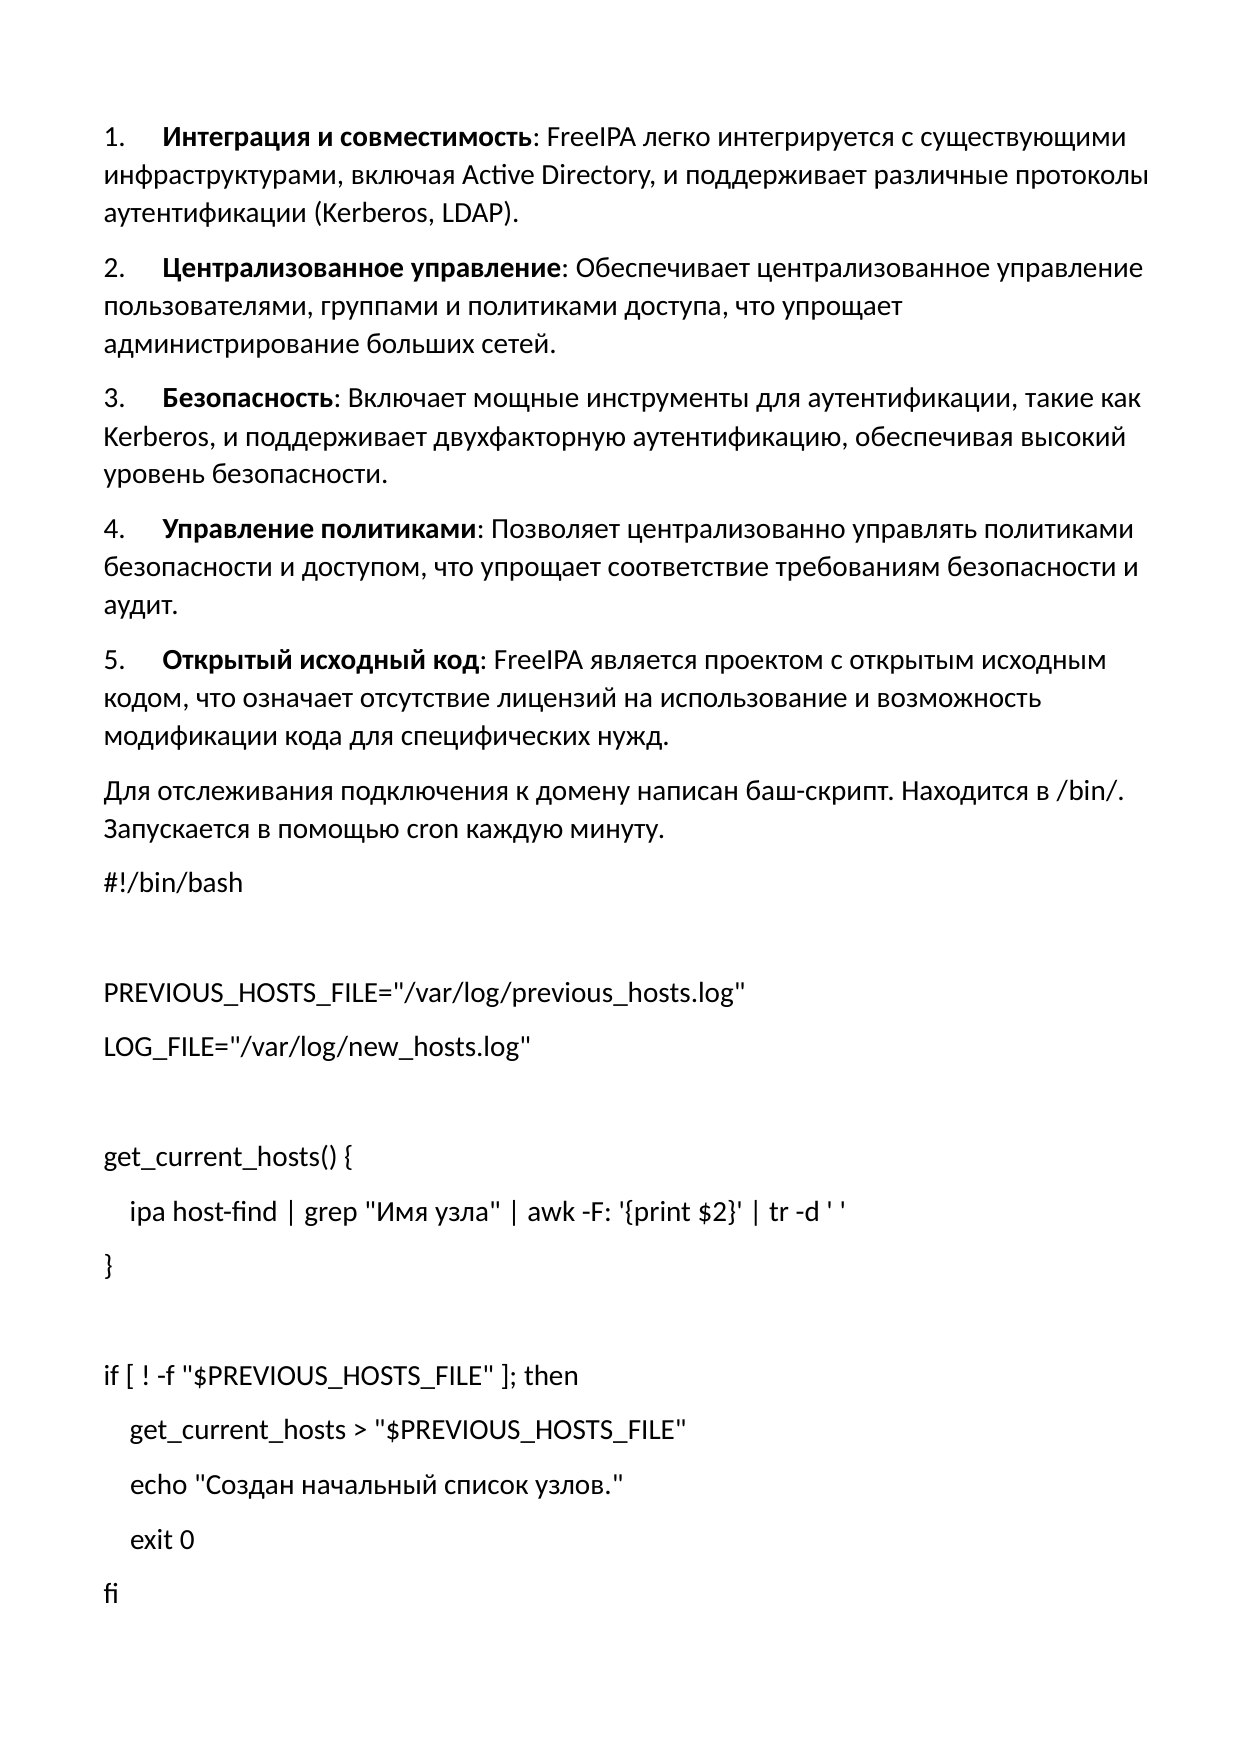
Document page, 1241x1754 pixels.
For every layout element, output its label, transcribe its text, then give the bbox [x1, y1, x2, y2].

text PREVIOUS_HOSTS_FILE="/var/log/previous_hosts.log" [103, 974, 1152, 1009]
list Управление политиками: Позволяет централизованно управлять политиками безопасности и доступом, что упрощает соответствие требованиям безопасности и аудит. [103, 510, 1152, 622]
text get_current_hosts > "$PREVIOUS_HOSTS_FILE" [103, 1411, 1152, 1447]
list Централизованное управление: Обеспечивает централизованное управление пользователями, группами и политиками доступа, что упрощает администрирование больших сетей. [103, 249, 1152, 361]
text } [103, 1247, 1152, 1283]
text #!/bin/bash [103, 864, 1152, 900]
text get_current_hosts() { [103, 1138, 1152, 1173]
list Интеграция и совместимость: FreeIPA легко интегрируется с существующими инфраструктурами, включая Active Directory, и поддерживает различные протоколы аутентификации (Kerberos, LDAP). [103, 118, 1152, 230]
text LOG_FILE="/var/log/new_hosts.log" [103, 1028, 1152, 1064]
text Для отслеживания подключения к домену написан баш-скрипт. Находится в /bin/. Запускается в помощью cron каждую минуту. [103, 772, 1152, 845]
text exit 0 [103, 1521, 1152, 1556]
list Открытый исходный код: FreeIPA является проектом с открытым исходным кодом, что означает отсутствие лицензий на использование и возможность модификации кода для специфических нужд. [103, 641, 1152, 753]
text ipa host-find | grep "Имя узла" | awk -F: '{print $2}' | tr -d ' ' [103, 1193, 1152, 1228]
list Безопасность: Включает мощные инструменты для аутентификации, такие как Kerberos, и поддерживает двухфакторную аутентификацию, обеспечивая высокий уровень безопасности. [103, 379, 1152, 491]
text echo "Создан начальный список узлов." [103, 1466, 1152, 1502]
text if [ ! -f "$PREVIOUS_HOSTS_FILE" ]; then [103, 1357, 1152, 1392]
text fi [103, 1575, 1152, 1611]
